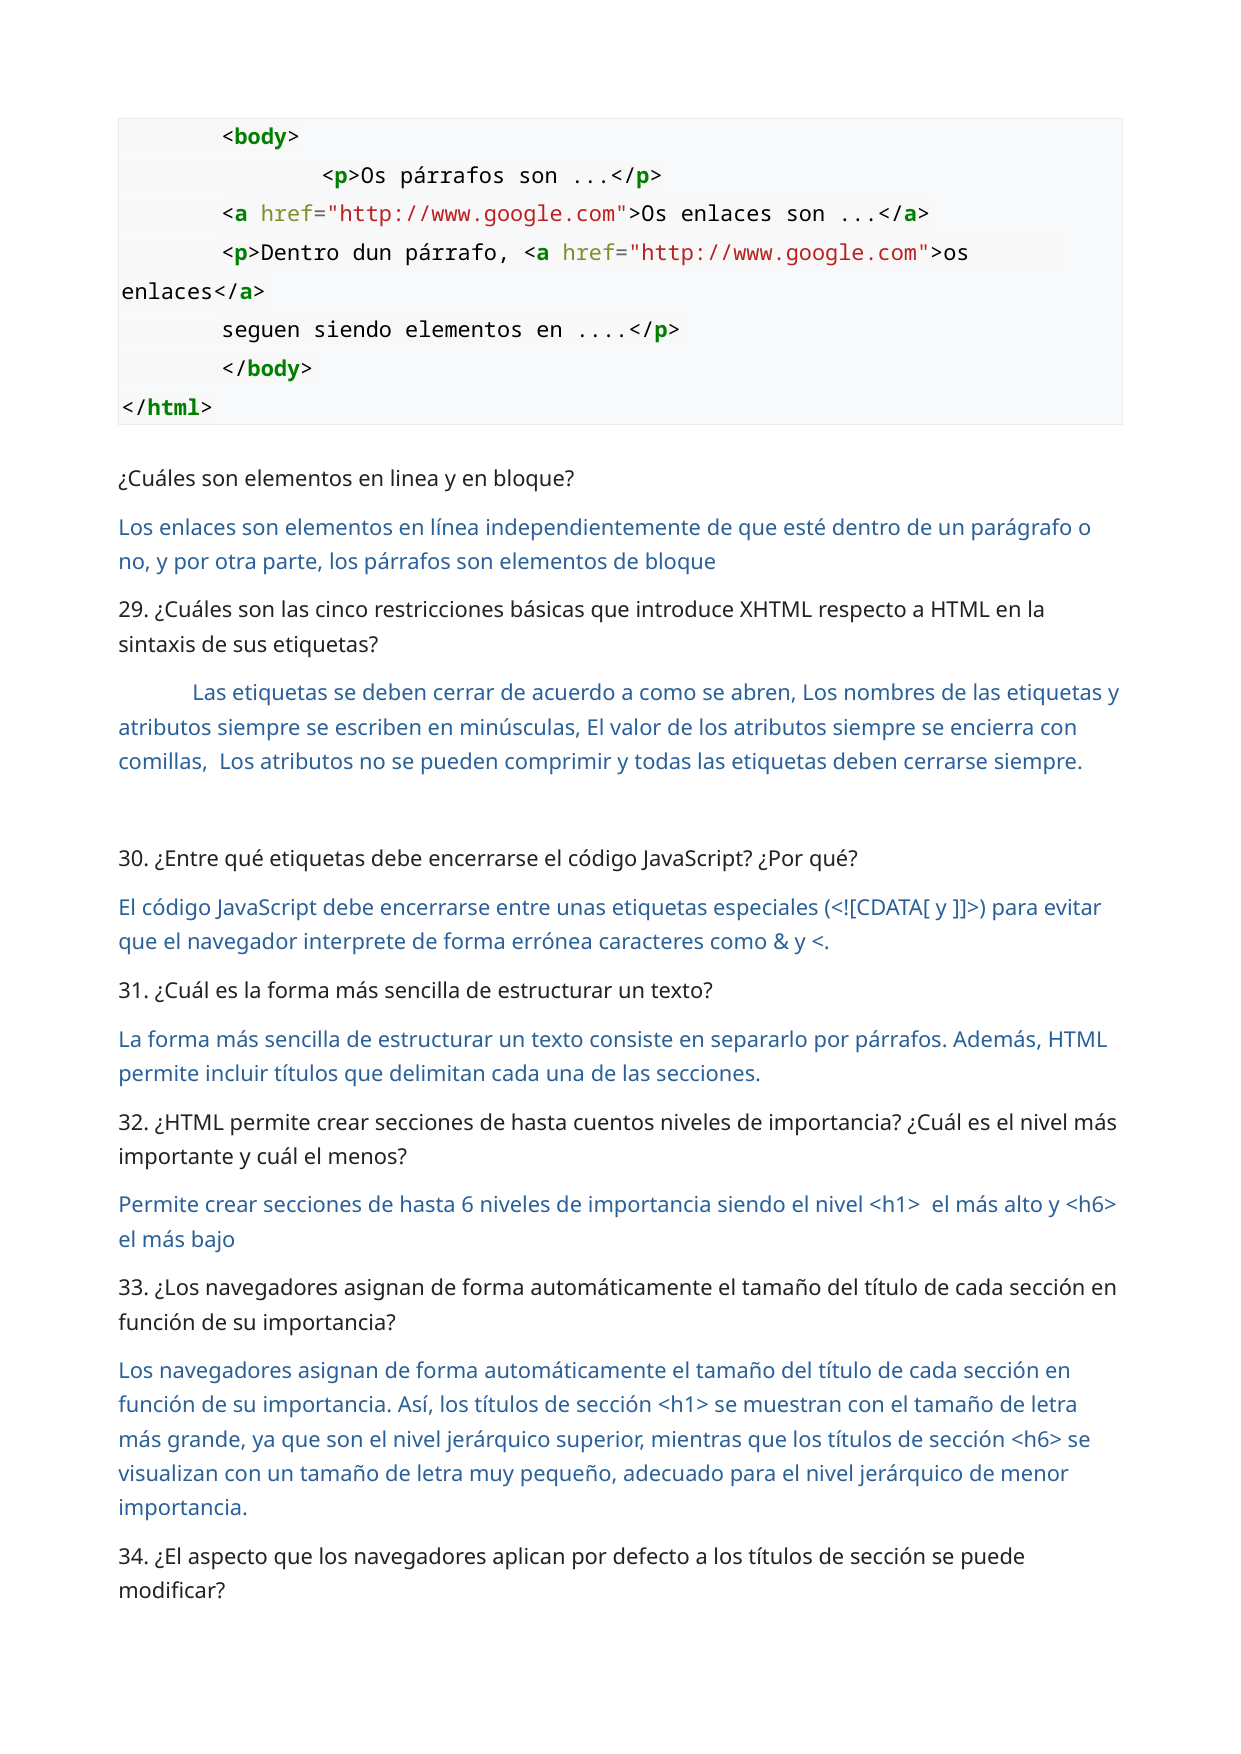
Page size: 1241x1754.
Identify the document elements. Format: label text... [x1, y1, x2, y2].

text 34. ¿El aspecto que los navegadores aplican por defecto a los títulos de sección se puede modificar? [118, 1541, 1122, 1605]
text seguen siendo elementos en ....</p> [119, 311, 1122, 344]
text 30. ¿Entre qué etiquetas debe encerrarse el código JavaScript? ¿Por qué? [118, 843, 1122, 873]
text <body> [119, 119, 1122, 151]
text Permite crear secciones de hasta 6 niveles de importancia siendo el nivel <h1> el más alto y <h6> el más bajo [118, 1189, 1122, 1253]
text 31. ¿Cuál es la forma más sencilla de estructurar un texto? [118, 975, 1122, 1005]
text <p>Os párrafos son ...</p> [119, 157, 1122, 189]
text </body> [119, 350, 1122, 383]
text El código JavaScript debe encerrarse entre unas etiquetas especiales (<![CDATA[ y ]]>) para evitar que el navegador interprete de forma errónea caracteres como & y <. [118, 892, 1122, 956]
text </html> [119, 389, 1122, 424]
text 29. ¿Cuáles son las cinco restricciones básicas que introduce XHTML respecto a HTML en la sintaxis de sus etiquetas? [118, 594, 1122, 658]
text ¿Cuáles son elementos en linea y en bloque? [118, 463, 1122, 493]
text Los enlaces son elementos en línea independientemente de que esté dentro de un parágrafo o no, y por otra parte, los párrafos son elementos de bloque [118, 512, 1122, 576]
text Los navegadores asignan de forma automáticamente el tamaño del título de cada sección en función de su importancia. Así, los títulos de sección <h1> se muestran con el tamaño de letra más grande, ya que son el nivel jerárquico superior, mientras que los títulos de sección <h6> se visualizan con un tamaño de letra muy pequeño, adecuado para el nivel jerárquico de menor importancia. [118, 1355, 1122, 1522]
text <p>Dentro dun párrafo, <a href="http://www.google.com">os enlaces</a> [119, 234, 1122, 306]
text La forma más sencilla de estructurar un texto consiste en separarlo por párrafos. Además, HTML permite incluir títulos que delimitan cada una de las secciones. [118, 1024, 1122, 1088]
text 32. ¿HTML permite crear secciones de hasta cuentos niveles de importancia? ¿Cuál es el nivel más importante y cuál el menos? [118, 1107, 1122, 1171]
text Las etiquetas se deben cerrar de acuerdo a como se abren, Los nombres de las etiquetas y atributos siempre se escriben en minúsculas, El valor de los atributos siempre se encierra con comillas, Los atributos no se pueden comprimir y todas las etiquetas deben cerrarse siempre. [118, 677, 1122, 776]
text <a href="http://www.google.com">Os enlaces son ...</a> [119, 195, 1122, 228]
text 33. ¿Los navegadores asignan de forma automáticamente el tamaño del título de cada sección en función de su importancia? [118, 1272, 1122, 1336]
